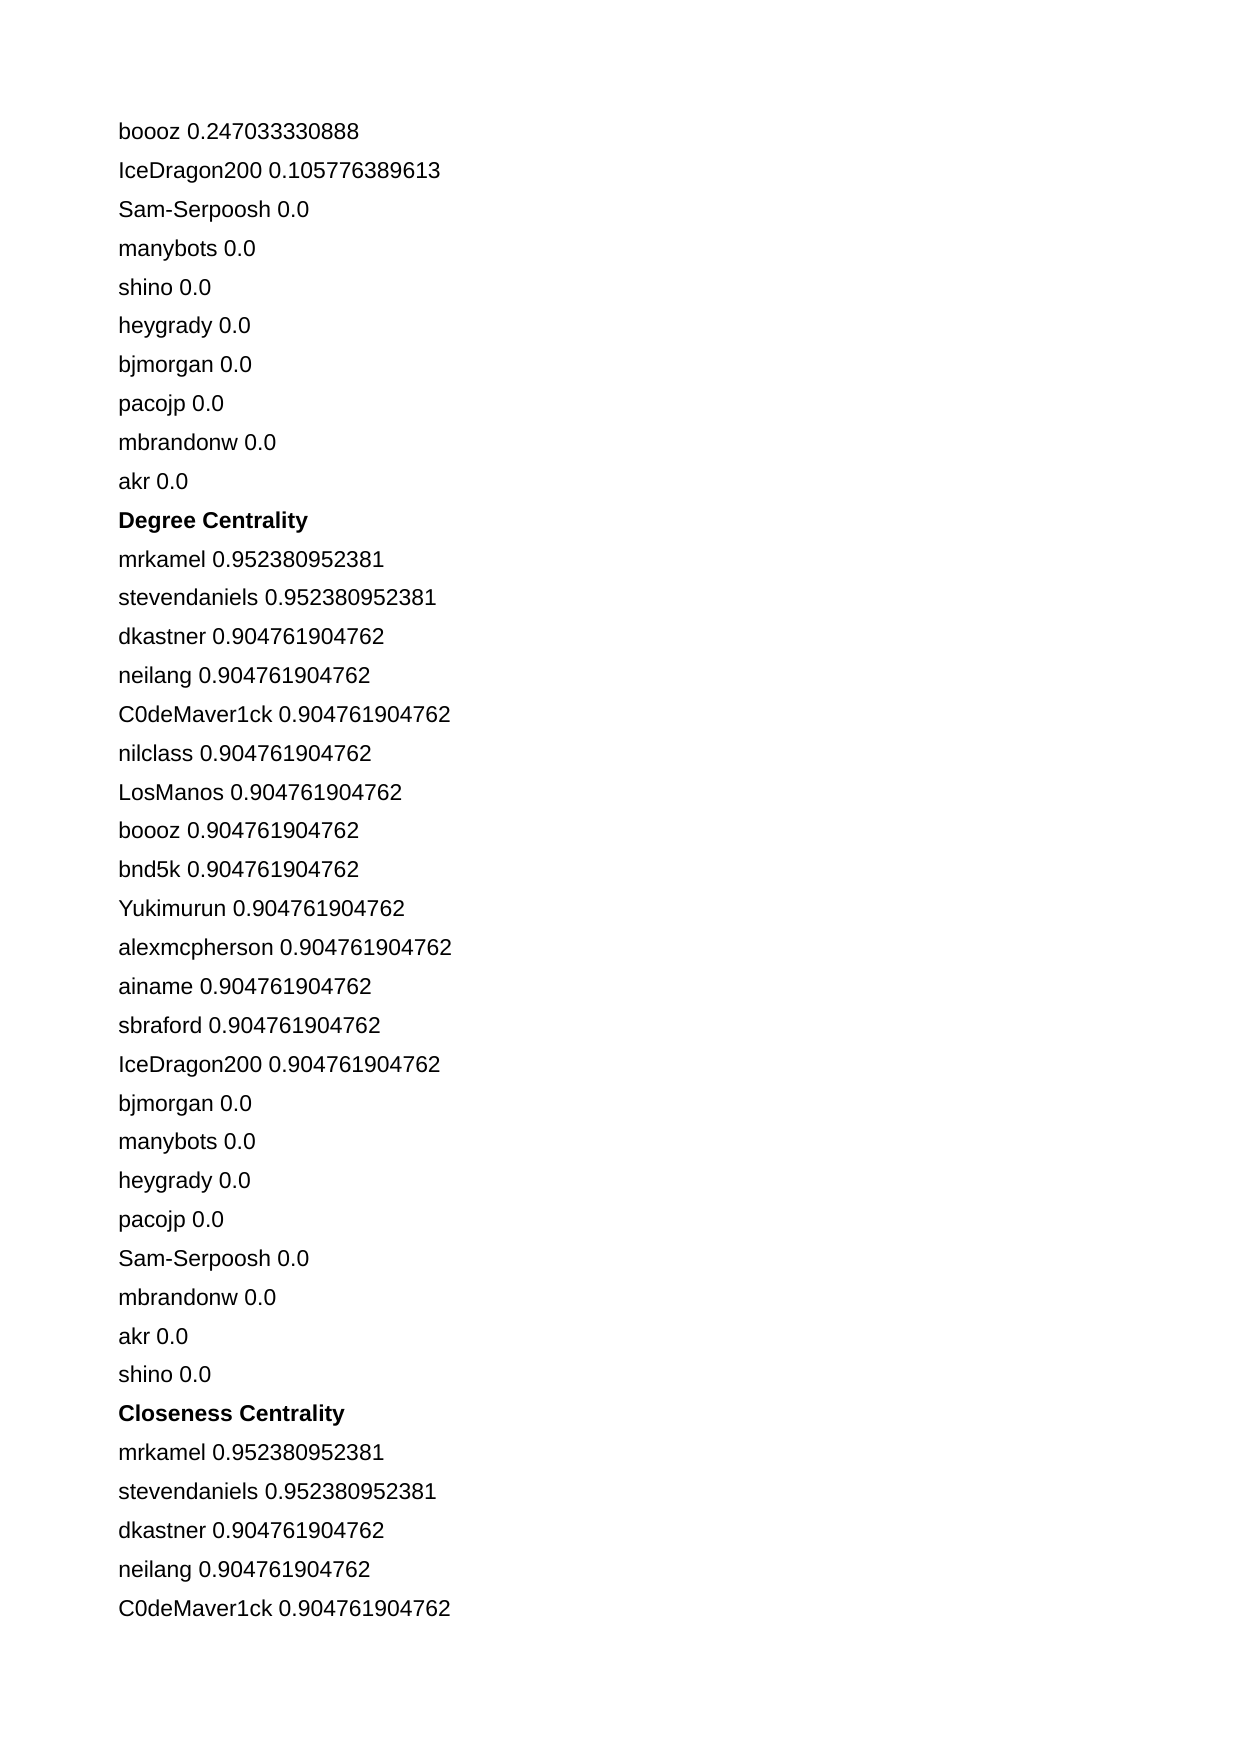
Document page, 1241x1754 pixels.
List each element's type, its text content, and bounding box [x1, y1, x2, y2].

text shino 0.0 [118, 273, 1122, 300]
text heygrady 0.0 [118, 312, 1122, 339]
text sbraford 0.904761904762 [118, 1012, 1122, 1038]
text C0deMaver1ck 0.904761904762 [118, 1594, 1122, 1621]
text LosManos 0.904761904762 [118, 779, 1122, 805]
text ainame 0.904761904762 [118, 973, 1122, 999]
text Sam-Serpoosh 0.0 [118, 1245, 1122, 1271]
text alexmcpherson 0.904761904762 [118, 934, 1122, 960]
text IceDragon200 0.904761904762 [118, 1051, 1122, 1077]
text bjmorgan 0.0 [118, 1089, 1122, 1116]
text mbrandonw 0.0 [118, 429, 1122, 455]
text stevendaniels 0.952380952381 [118, 1478, 1122, 1504]
text Degree Centrality [118, 507, 1122, 533]
text dkastner 0.904761904762 [118, 623, 1122, 649]
text heygrady 0.0 [118, 1167, 1122, 1193]
text akr 0.0 [118, 468, 1122, 494]
text mbrandonw 0.0 [118, 1284, 1122, 1310]
text dkastner 0.904761904762 [118, 1517, 1122, 1543]
text akr 0.0 [118, 1323, 1122, 1349]
text mrkamel 0.952380952381 [118, 1439, 1122, 1466]
text neilang 0.904761904762 [118, 662, 1122, 688]
text boooz 0.904761904762 [118, 817, 1122, 844]
text IceDragon200 0.105776389613 [118, 157, 1122, 183]
text pacojp 0.0 [118, 1206, 1122, 1232]
text manybots 0.0 [118, 1128, 1122, 1155]
text neilang 0.904761904762 [118, 1556, 1122, 1582]
text Closeness Centrality [118, 1400, 1122, 1427]
text manybots 0.0 [118, 235, 1122, 261]
text shino 0.0 [118, 1361, 1122, 1388]
text pacojp 0.0 [118, 390, 1122, 416]
text nilclass 0.904761904762 [118, 740, 1122, 766]
text Sam-Serpoosh 0.0 [118, 196, 1122, 222]
text mrkamel 0.952380952381 [118, 546, 1122, 572]
text boooz 0.247033330888 [118, 118, 1122, 144]
text bnd5k 0.904761904762 [118, 856, 1122, 883]
text C0deMaver1ck 0.904761904762 [118, 701, 1122, 727]
text bjmorgan 0.0 [118, 351, 1122, 378]
text Yukimurun 0.904761904762 [118, 895, 1122, 922]
text stevendaniels 0.952380952381 [118, 584, 1122, 611]
